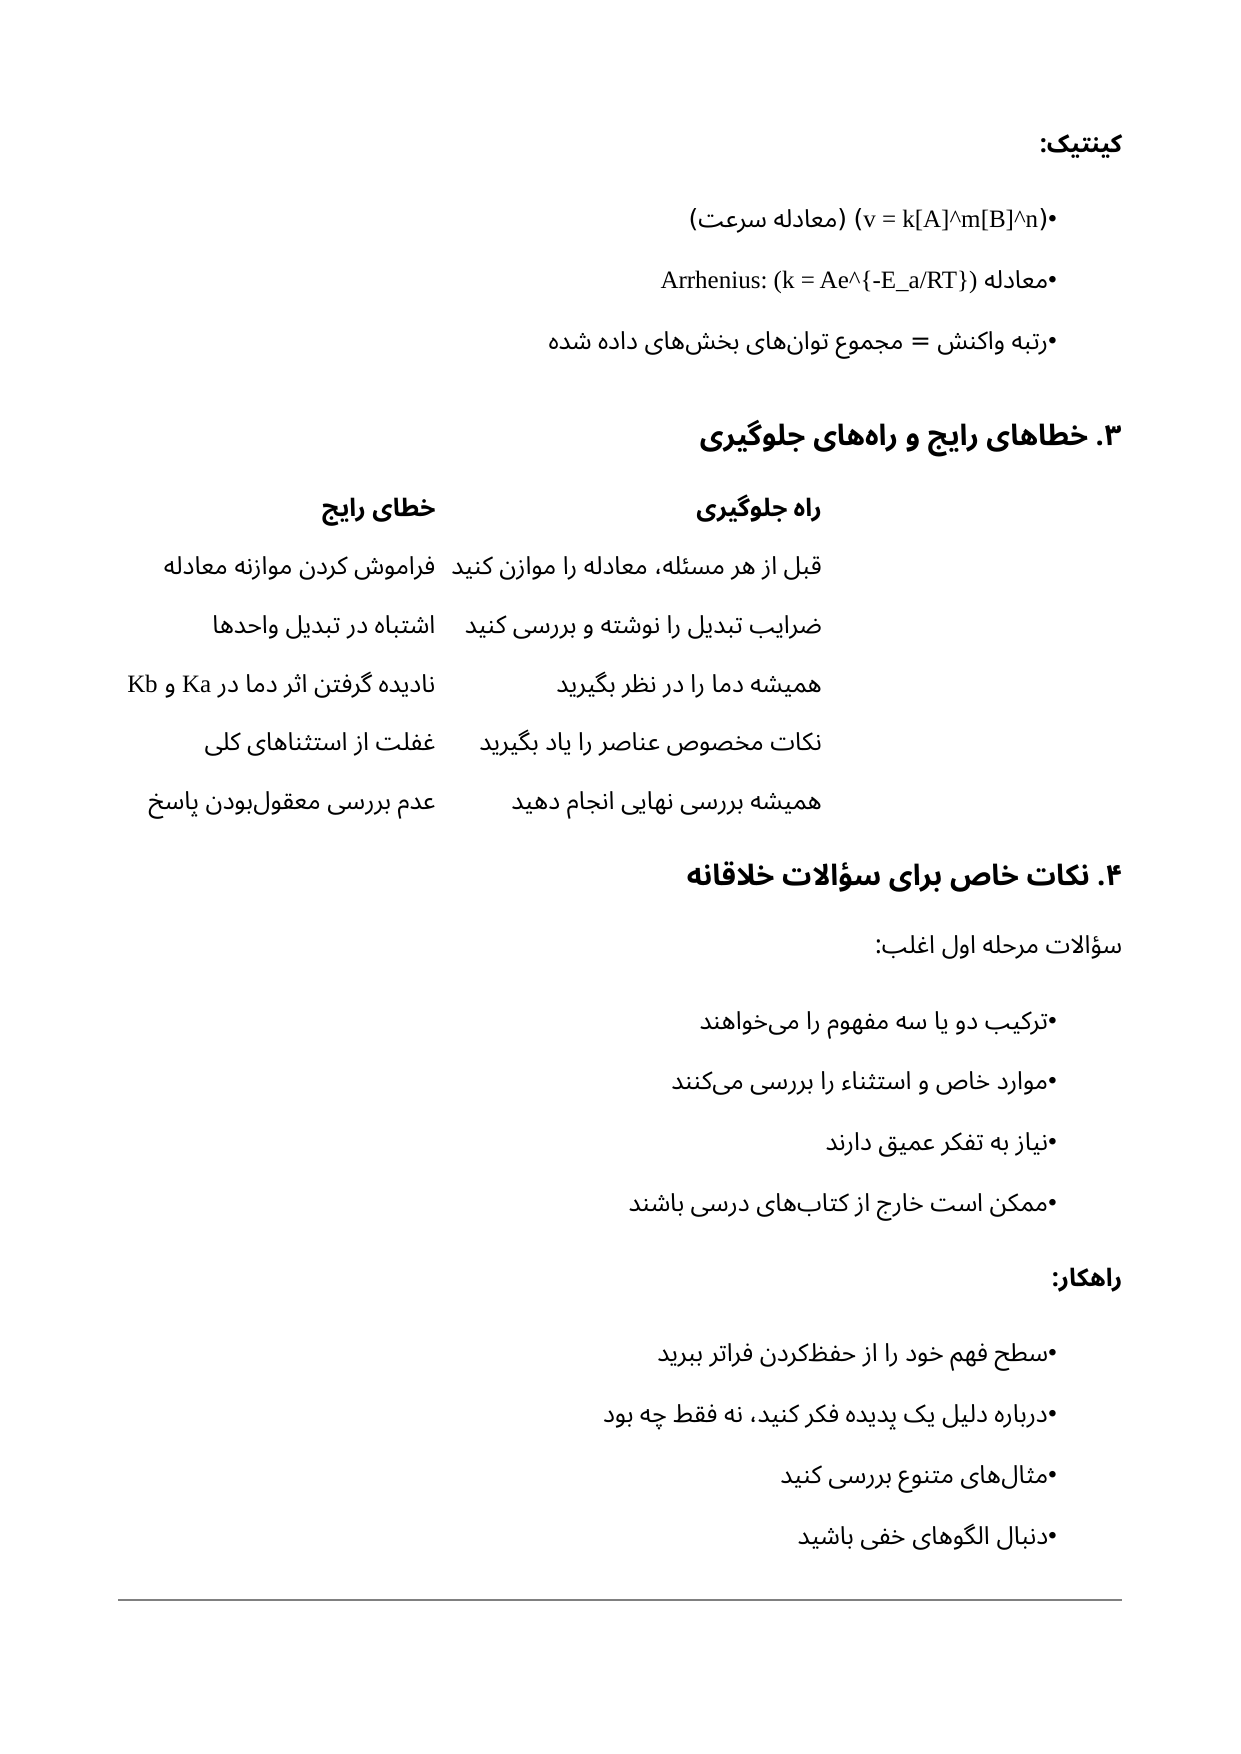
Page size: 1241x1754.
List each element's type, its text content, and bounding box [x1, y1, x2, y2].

text کینتیک: [118, 118, 1122, 171]
table_cell ضرایب تبدیل را نوشته و بررسی کنید [439, 596, 825, 655]
table_cell همیشه بررسی نهایی انجام دهید [439, 772, 825, 831]
subtitle ۴. نکات خاص برای سؤالات خلاقانه [118, 845, 1122, 907]
list دنبال الگو‌های خفی باشید [118, 1510, 1078, 1562]
table_cell نکات مخصوص عناصر را یاد بگیرید [439, 714, 825, 772]
table_cell همیشه دما را در نظر بگیرید [439, 655, 825, 713]
list موارد خاص و استثناء را بررسی می‌کنند [118, 1055, 1078, 1108]
list مثال‌های متنوع بررسی کنید [118, 1449, 1078, 1502]
list درباره دلیل یک پدیده فکر کنید، نه فقط چه بود [118, 1388, 1078, 1441]
table_header راه جلوگیری [439, 479, 825, 537]
table_cell عدم بررسی معقول‌بودن پاسخ [118, 772, 438, 831]
subtitle ۳. خطاهای رایج و راه‌های جلوگیری [118, 405, 1122, 466]
list (v = k[A]^m[B]^n) (معادله سرعت) [118, 193, 1078, 246]
text راهکار: [118, 1252, 1122, 1305]
table_cell فراموش کردن موازنه معادله [118, 538, 438, 596]
text سؤالات مرحله اول اغلب: [118, 919, 1122, 972]
list نیاز به تفکر عمیق دارند [118, 1116, 1078, 1169]
list معادله Arrhenius: (k = Ae^{-E_a/RT}) [118, 254, 1078, 307]
list سطح فهم خود را از حفظ‌کردن فراتر ببرید [118, 1327, 1078, 1380]
table_cell قبل از هر مسئله، معادله را موازن کنید [439, 538, 825, 596]
list رتبه واکنش = مجموع توان‌های بخش‌های داده شده [118, 315, 1078, 368]
table_cell نادیده گرفتن اثر دما در Ka و Kb [118, 655, 438, 713]
table_header خطای رایج [118, 479, 438, 537]
table_cell غفلت از استثنا‌های کلی [118, 714, 438, 772]
list ترکیب دو یا سه مفهوم را می‌خواهند [118, 995, 1078, 1047]
list ممکن است خارج از کتاب‌های درسی باشند [118, 1177, 1078, 1230]
table_cell اشتباه در تبدیل واحد‌ها [118, 596, 438, 655]
